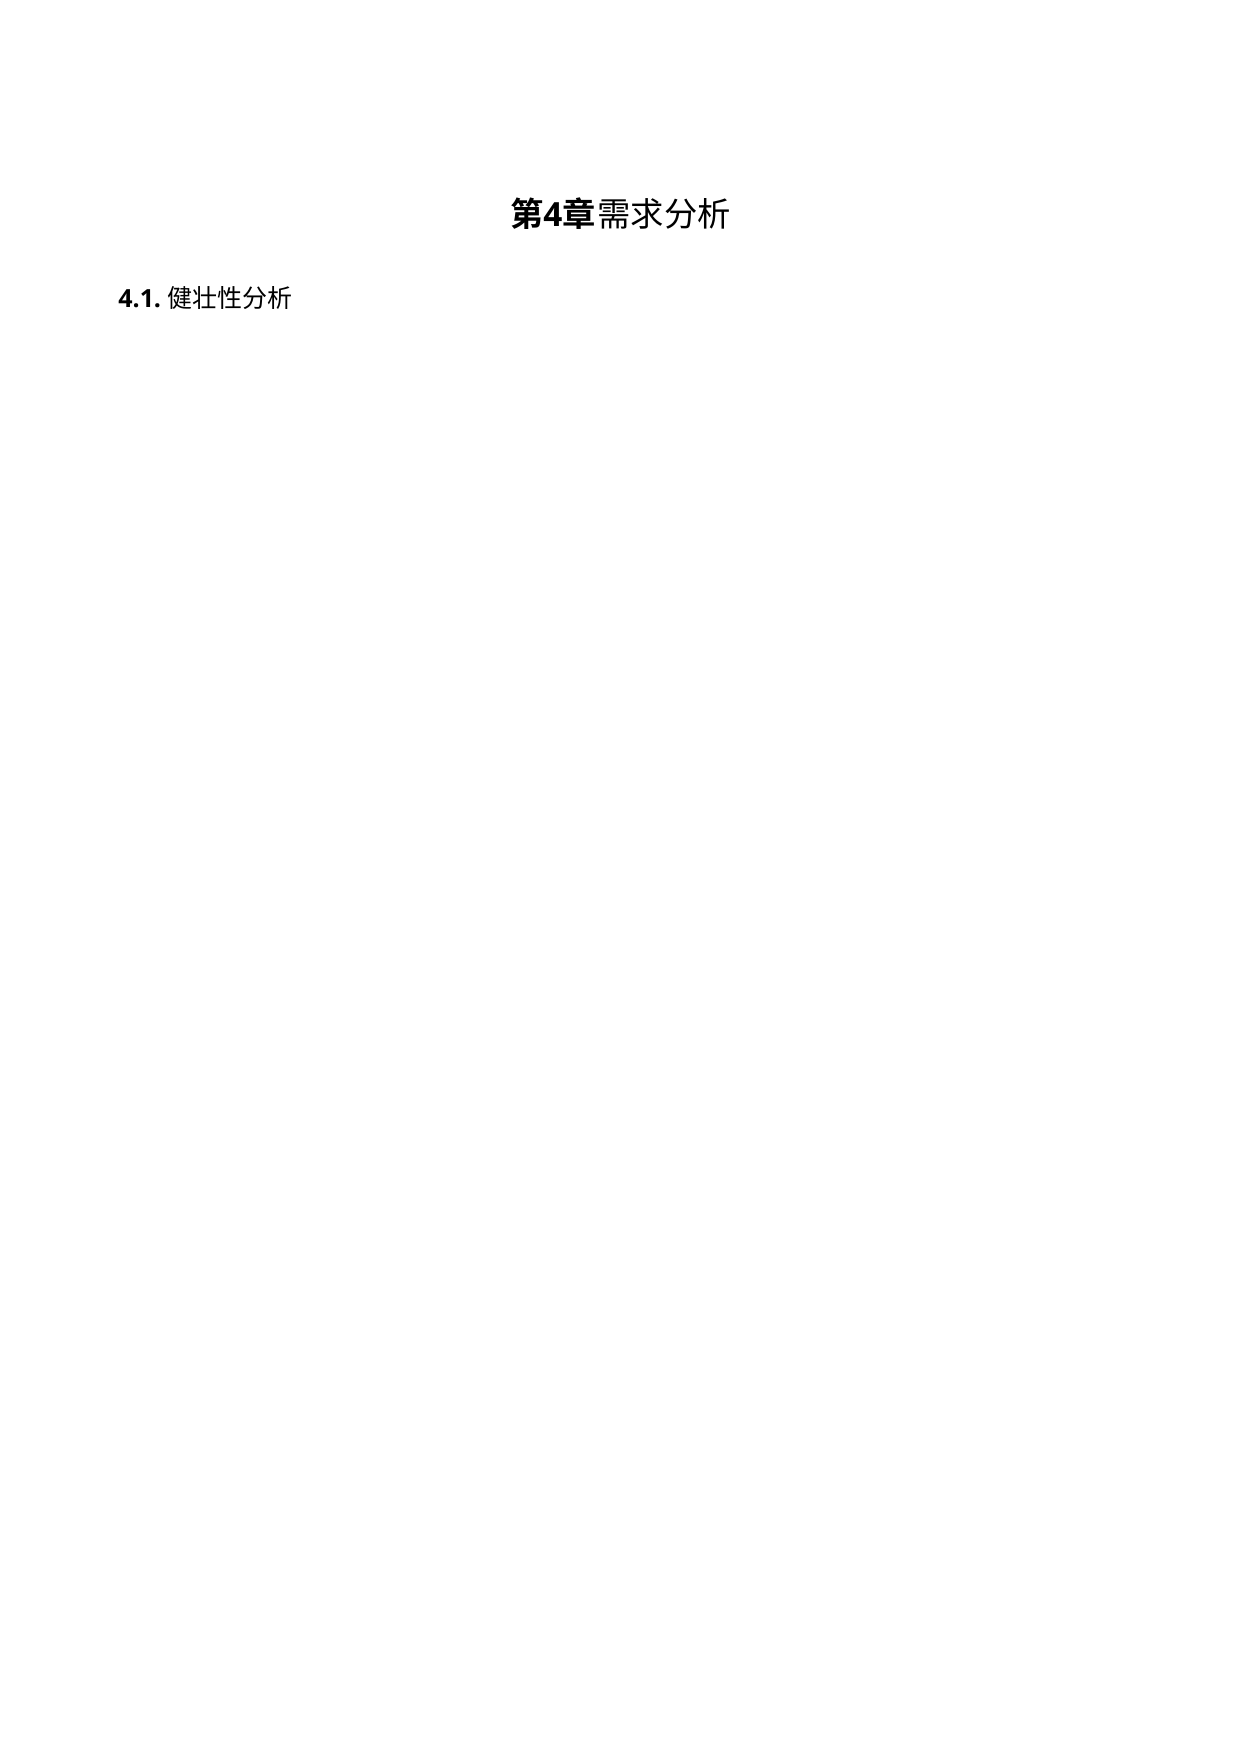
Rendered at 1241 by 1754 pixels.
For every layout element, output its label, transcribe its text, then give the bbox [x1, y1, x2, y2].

subtitle 健壮性分析 [118, 278, 1122, 314]
subtitle 需求分析 [118, 188, 1122, 236]
